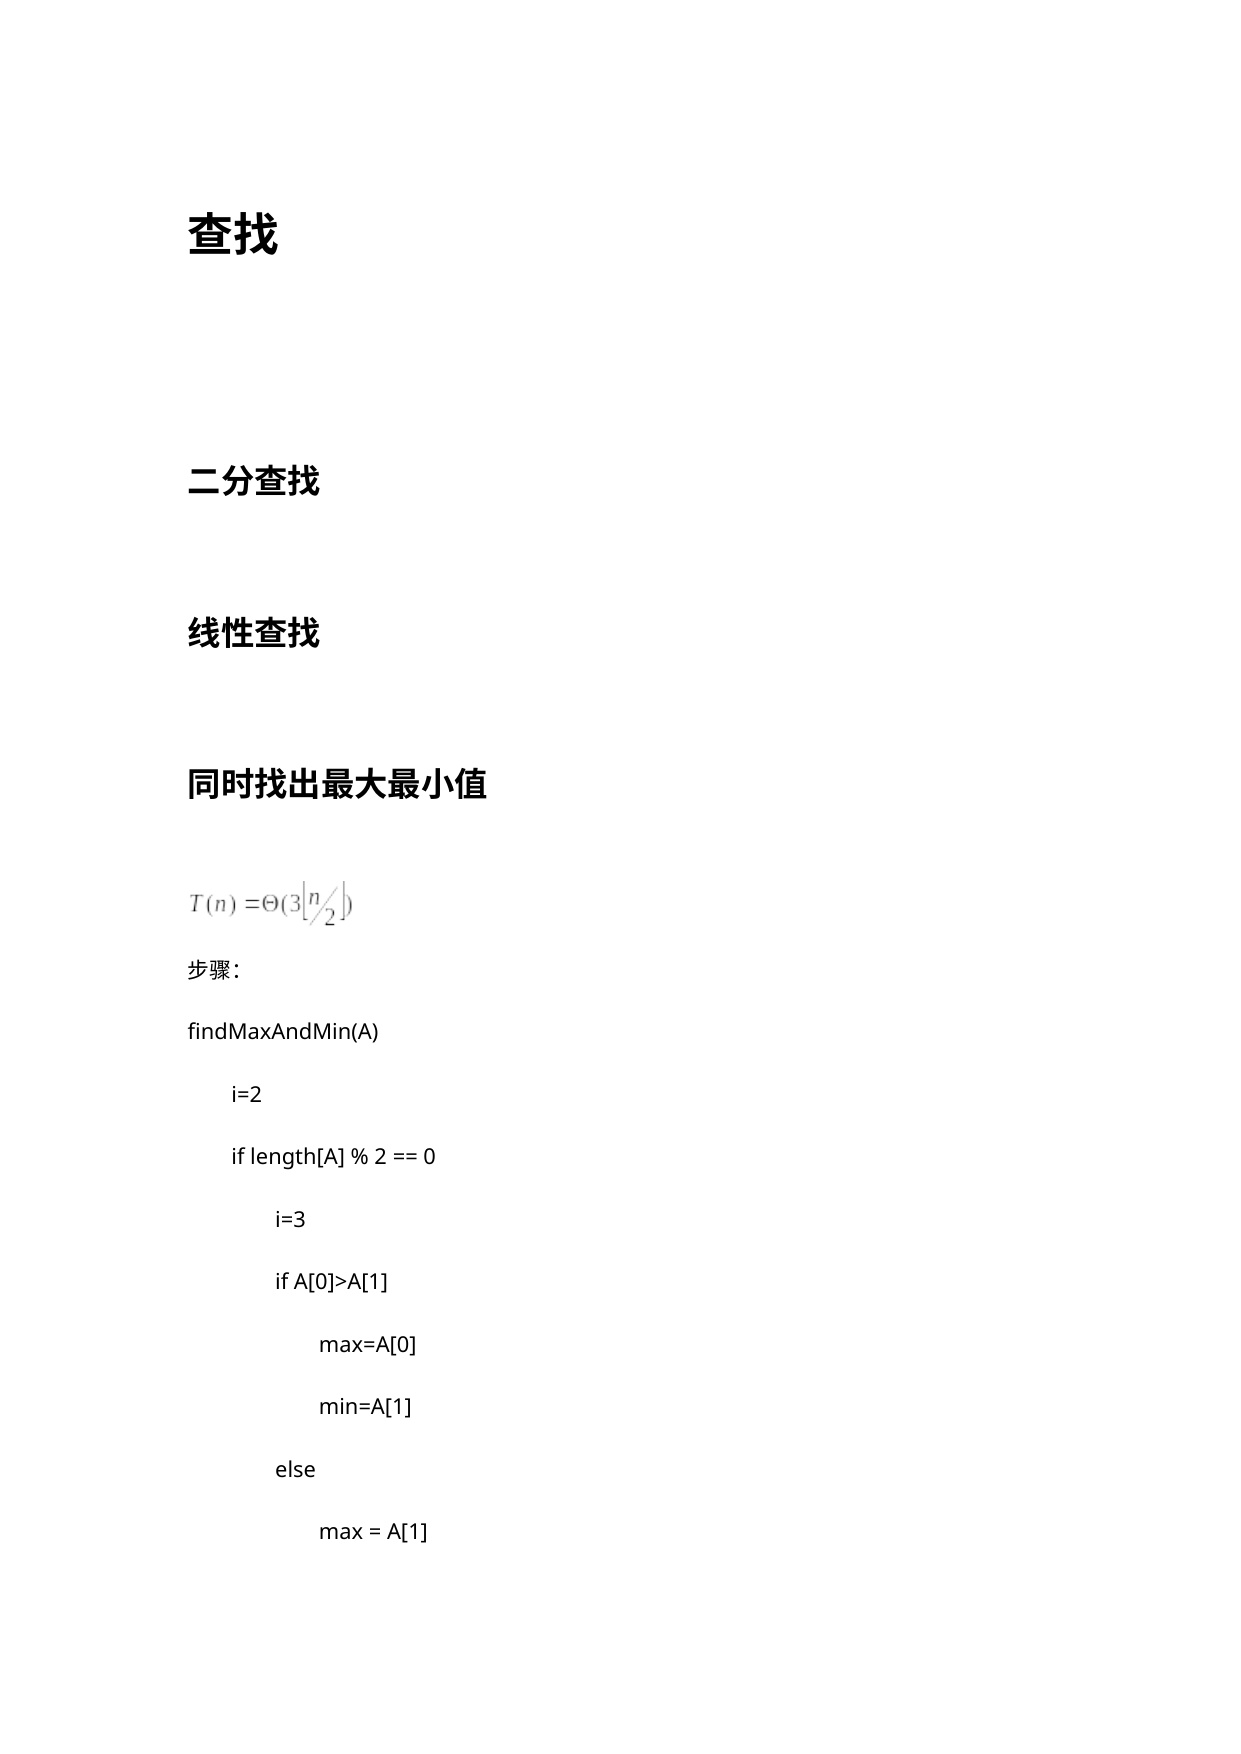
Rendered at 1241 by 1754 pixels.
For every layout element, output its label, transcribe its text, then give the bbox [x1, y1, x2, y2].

text 步骤： [187, 927, 1053, 989]
subtitle 二分查找 [187, 437, 1053, 500]
text i=2 [187, 1052, 1053, 1114]
text else [231, 1427, 1053, 1489]
text min=A[1] [275, 1364, 1053, 1427]
subtitle 线性查找 [187, 589, 1053, 651]
text i=3 [231, 1177, 1053, 1239]
subtitle 查找 [187, 158, 1053, 283]
text if A[0]>A[1] [231, 1239, 1053, 1302]
subtitle 同时找出最大最小值 [187, 740, 1053, 803]
text if length[A] % 2 == 0 [187, 1114, 1053, 1177]
text findMaxAndMin(A) [187, 989, 1053, 1052]
text max=A[0] [275, 1302, 1053, 1364]
text max = A[1] [275, 1489, 1053, 1552]
